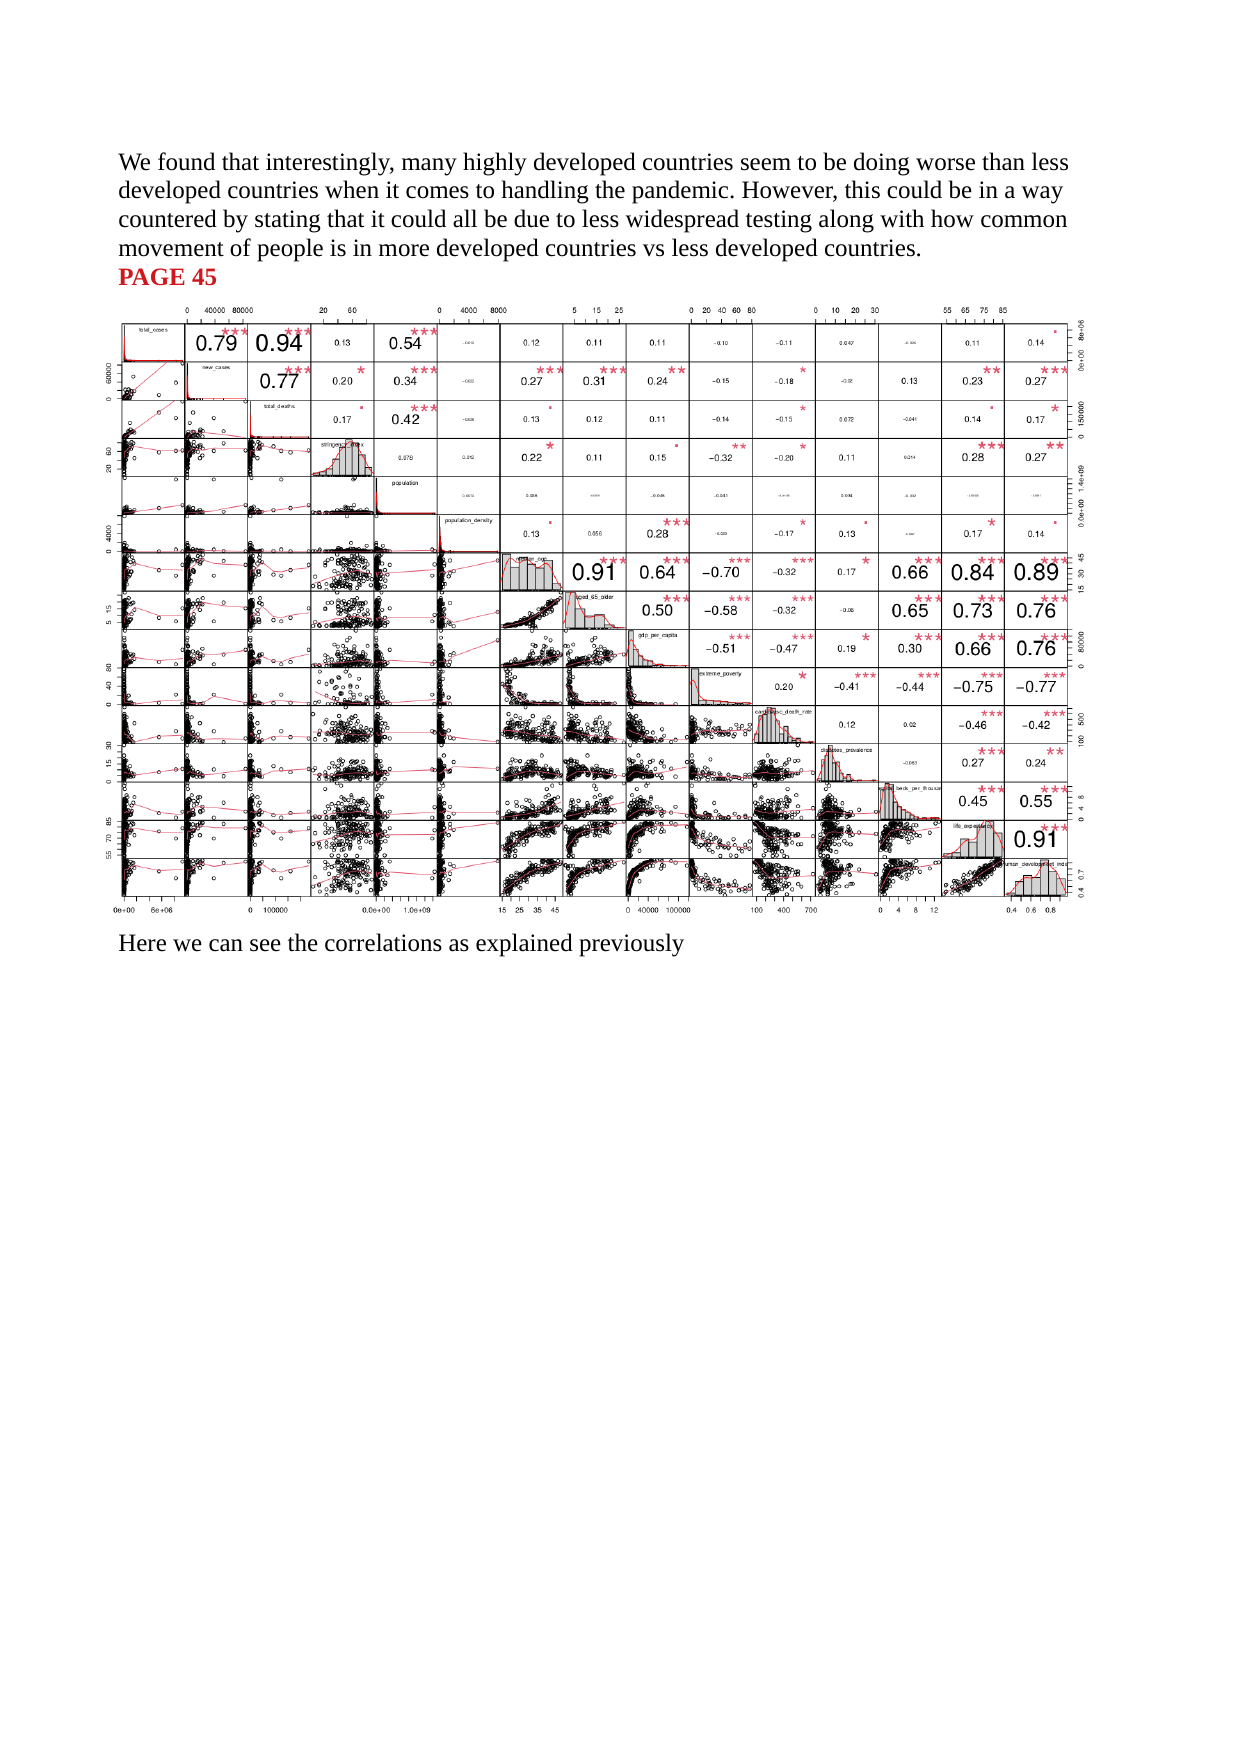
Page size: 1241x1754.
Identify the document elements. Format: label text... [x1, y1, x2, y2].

text Here we can see the correlations as explained previously [118, 291, 1122, 957]
picture [97, 293, 1102, 929]
text We found that interestingly, many highly developed countries seem to be doing worse than less developed countries when it comes to handling the pandemic. However, this could be in a way countered by stating that it could all be due to less widespread testing along with how common movement of people is in more developed countries vs less developed countries. [118, 147, 1122, 262]
text PAGE 45 [118, 262, 1122, 291]
